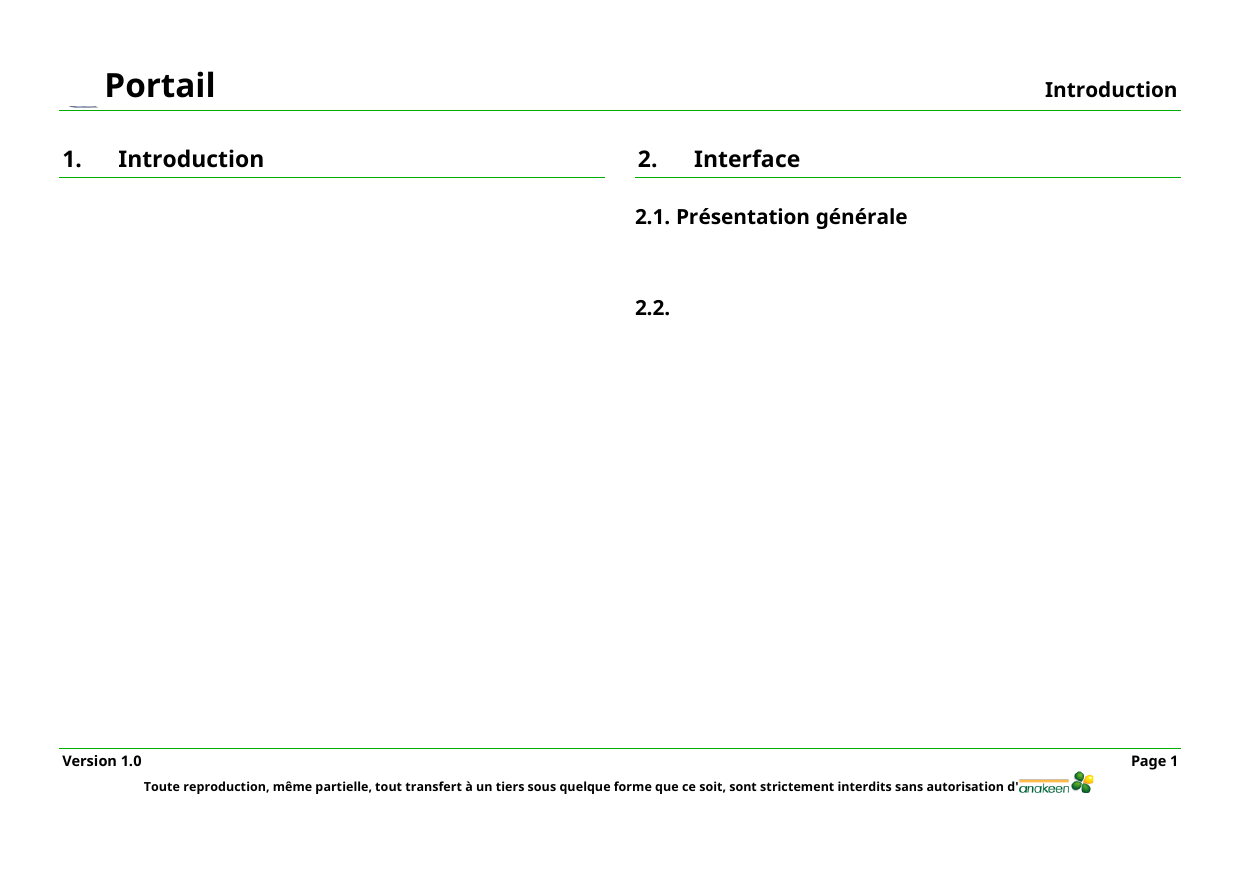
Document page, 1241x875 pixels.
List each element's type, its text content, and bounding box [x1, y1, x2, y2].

subtitle Introduction [59, 140, 605, 177]
subtitle Présentation générale [635, 202, 1181, 230]
picture [1019, 770, 1094, 793]
subtitle Interface [635, 140, 1181, 177]
